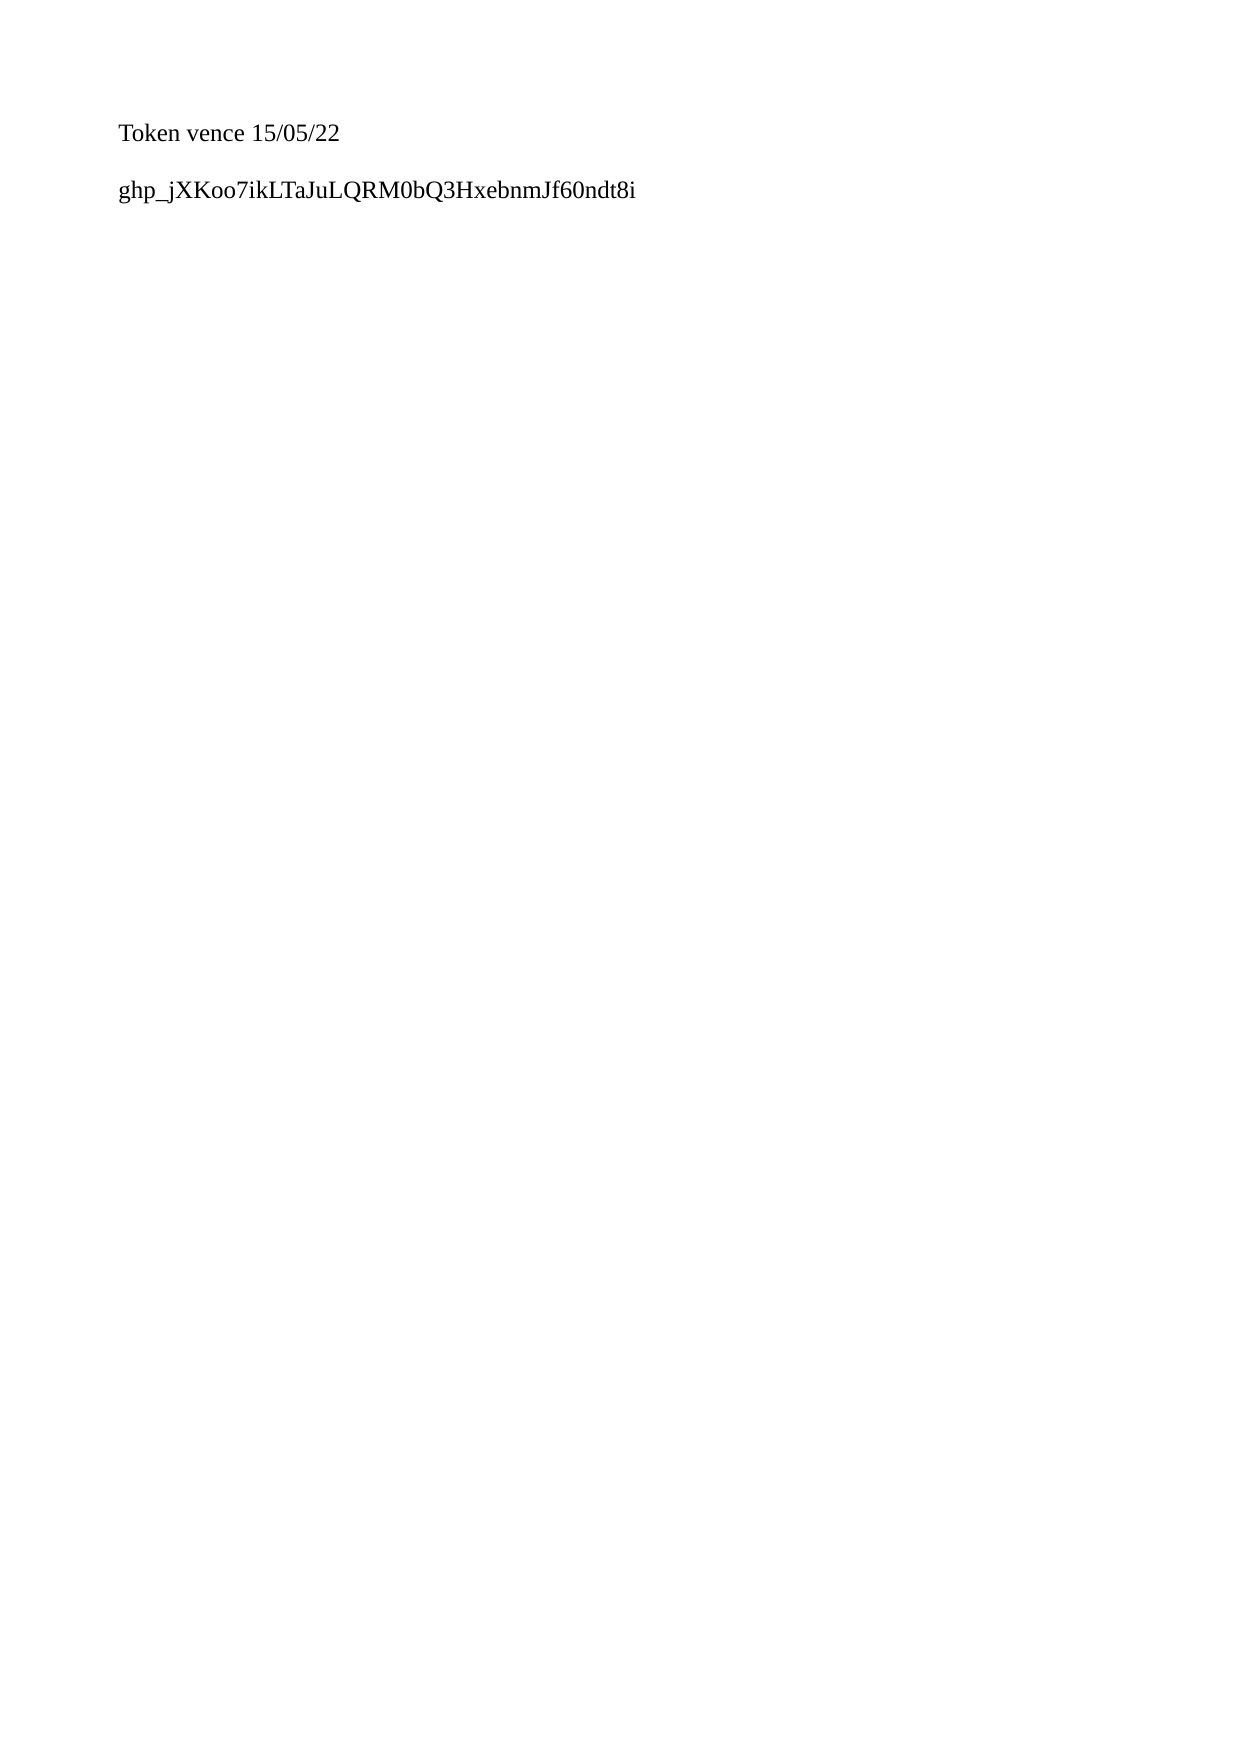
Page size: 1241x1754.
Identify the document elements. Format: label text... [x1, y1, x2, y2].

text 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 [118, 176, 1122, 204]
text Token vence 15/05/22 [118, 118, 1122, 147]
